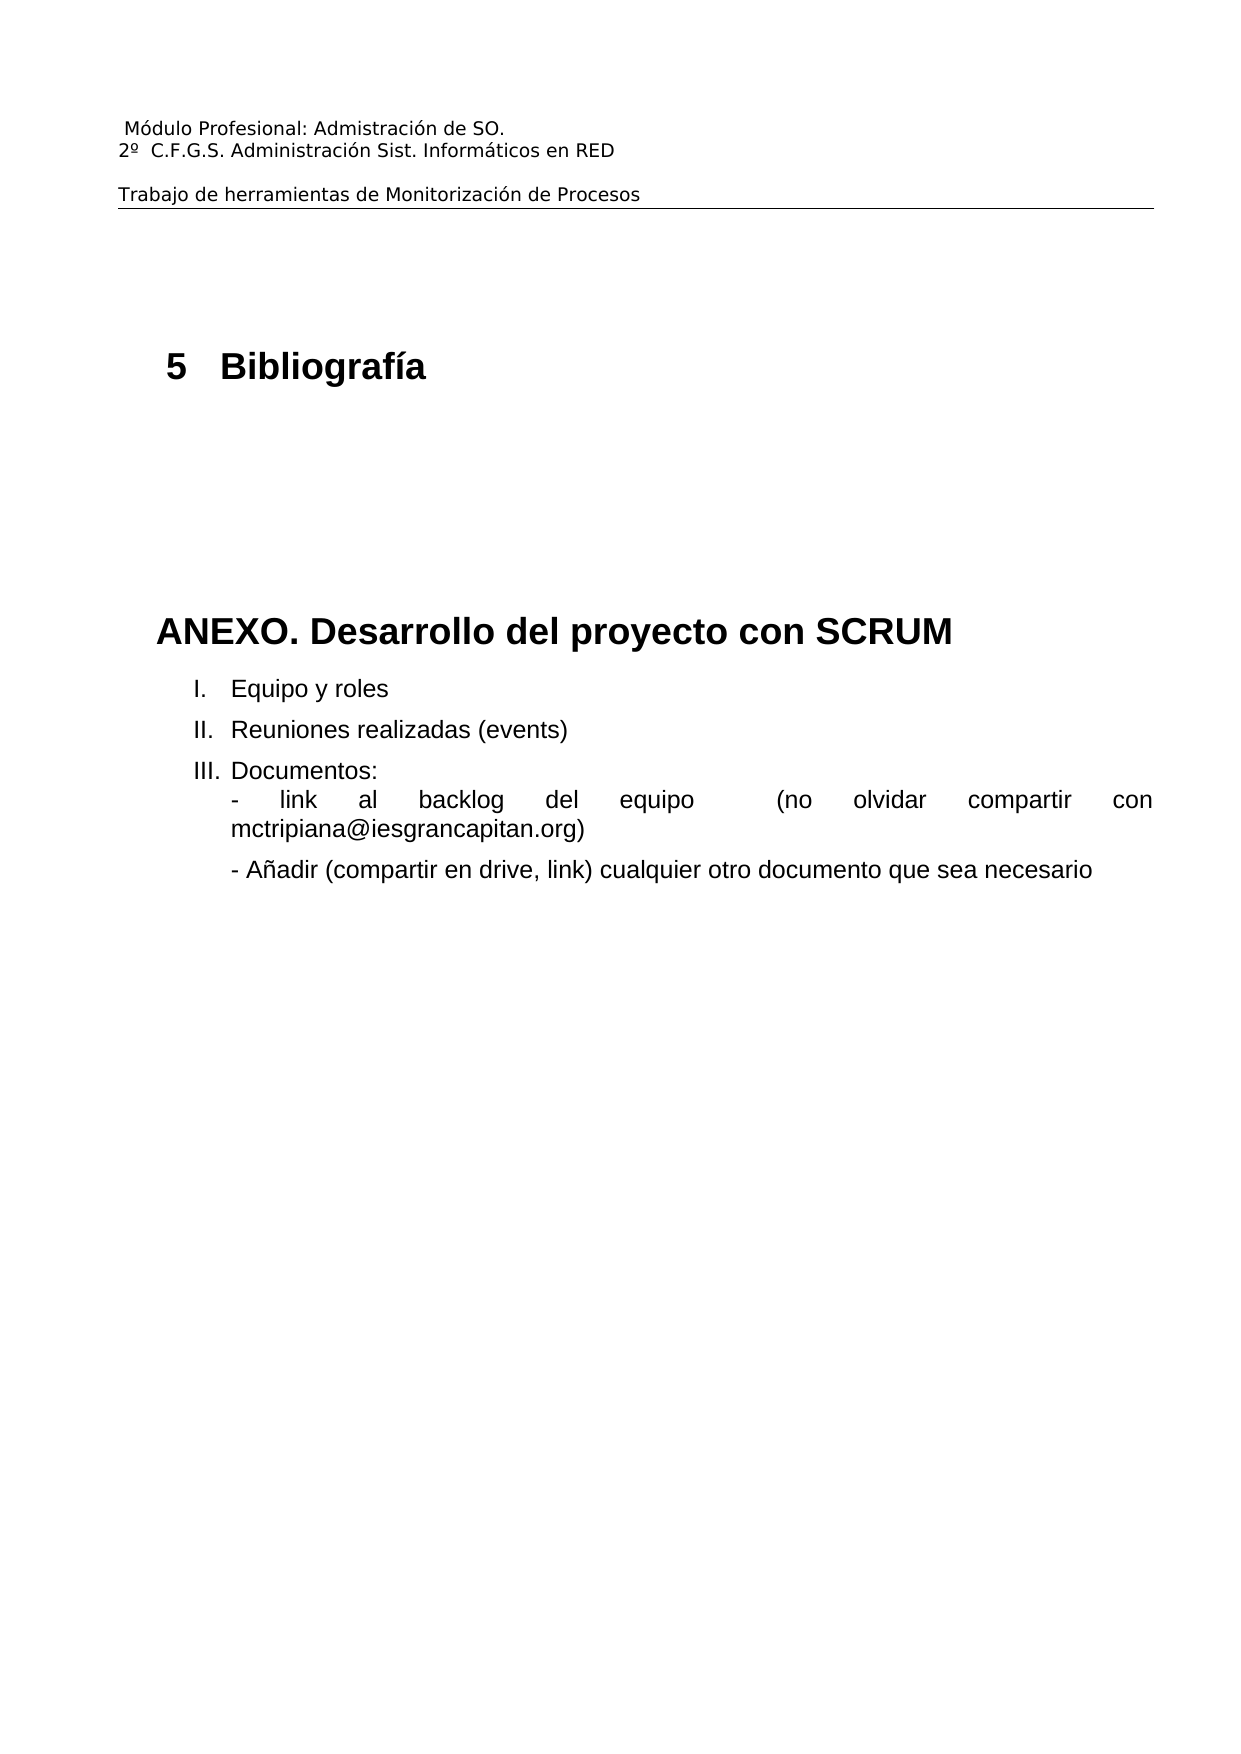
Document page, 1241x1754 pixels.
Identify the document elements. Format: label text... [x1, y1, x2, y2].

subtitle ANEXO. Desarrollo del proyecto con SCRUM [118, 609, 1154, 653]
subtitle Bibliografía [118, 344, 1154, 430]
list Reuniones realizadas (events) [193, 715, 1154, 744]
list Documentos: - link al backlog del equipo (no olvidar compartir con mctripiana@iesgrancapitan.org) [193, 756, 1154, 842]
list - Añadir (compartir en drive, link) cualquier otro documento que sea necesario [193, 855, 1154, 884]
list Equipo y roles [193, 674, 1154, 702]
